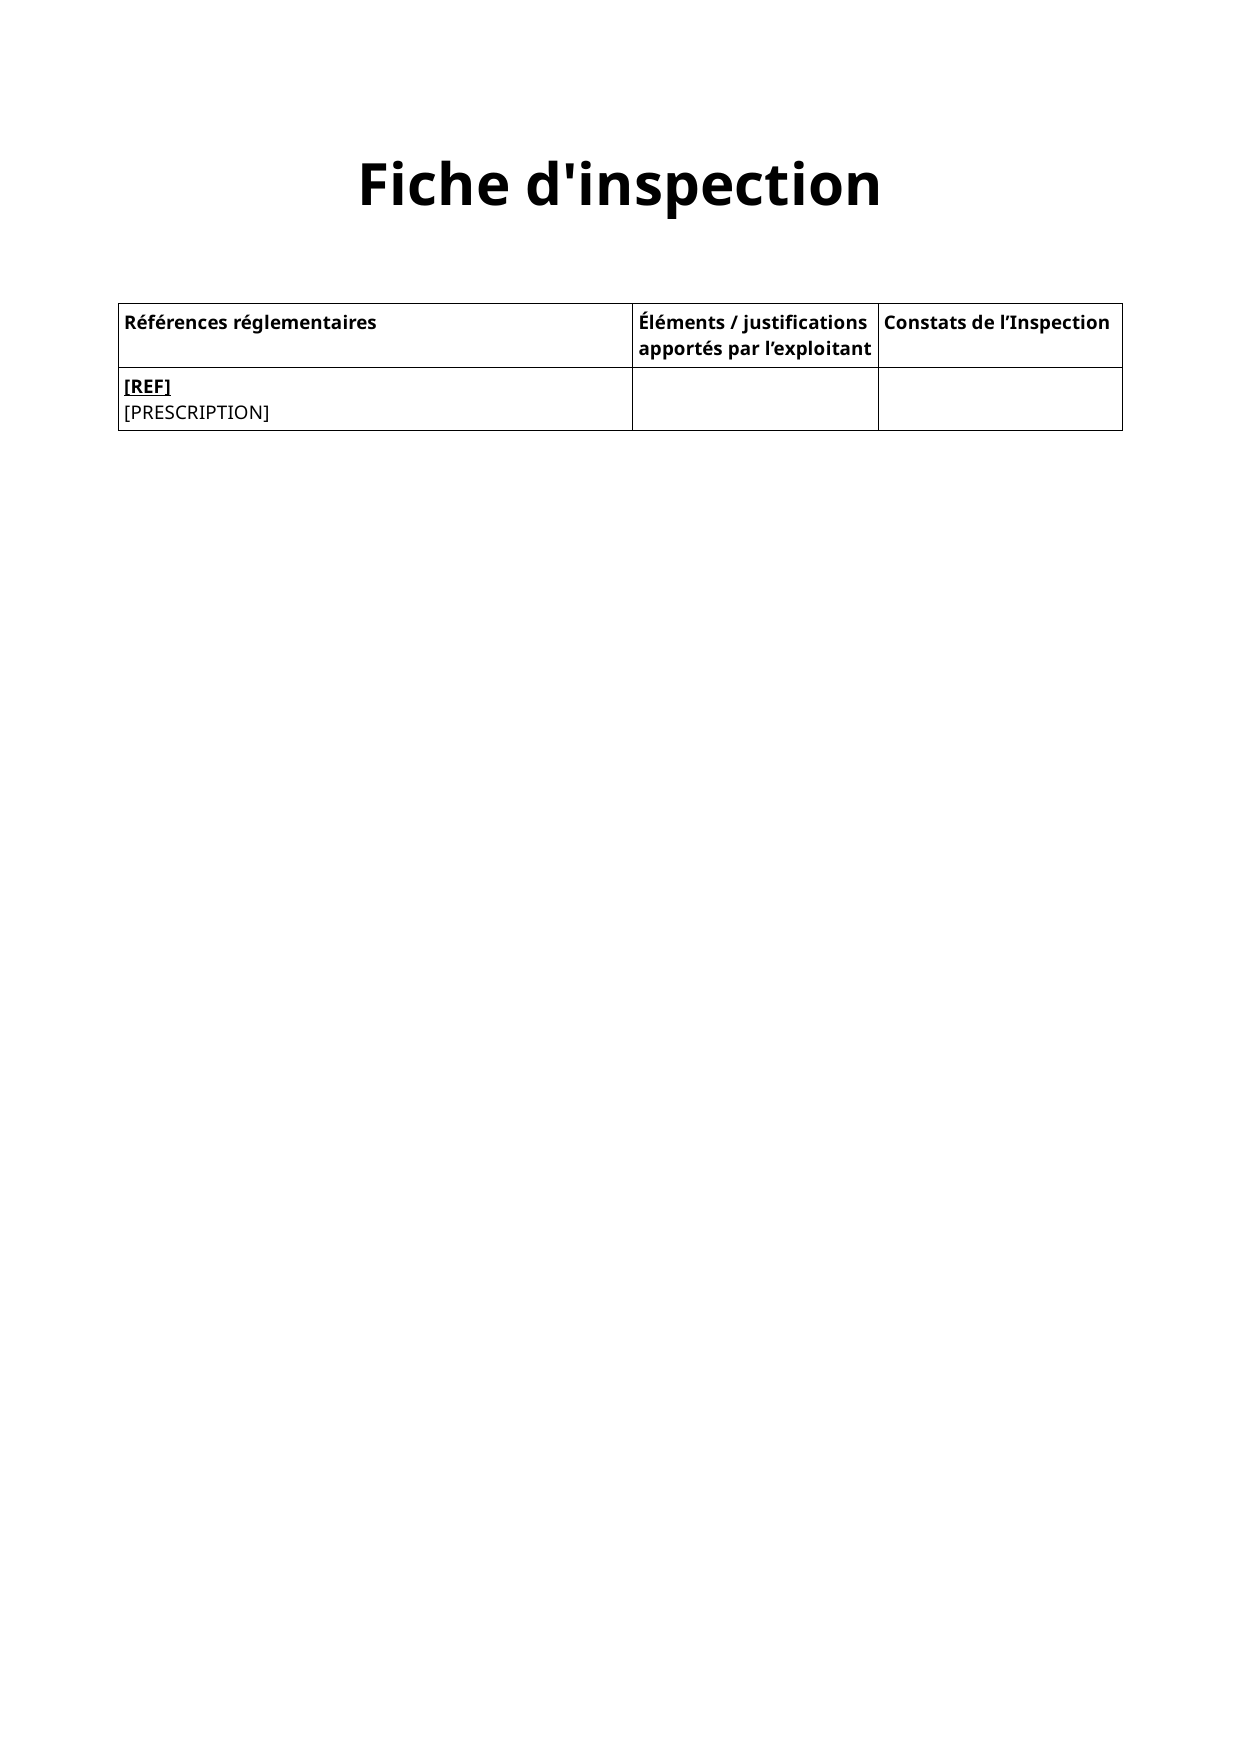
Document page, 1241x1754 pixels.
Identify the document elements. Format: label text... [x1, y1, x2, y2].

table_cell [879, 368, 1122, 430]
table_header Références réglementaires [119, 304, 632, 367]
table_header Éléments / justifications apportés par l’exploitant [633, 304, 878, 367]
title Fiche d'inspection [118, 143, 1122, 223]
table_cell [633, 368, 878, 430]
table_cell [REF] [PRESCRIPTION] [119, 368, 632, 430]
table_header Constats de l’Inspection [879, 304, 1122, 367]
